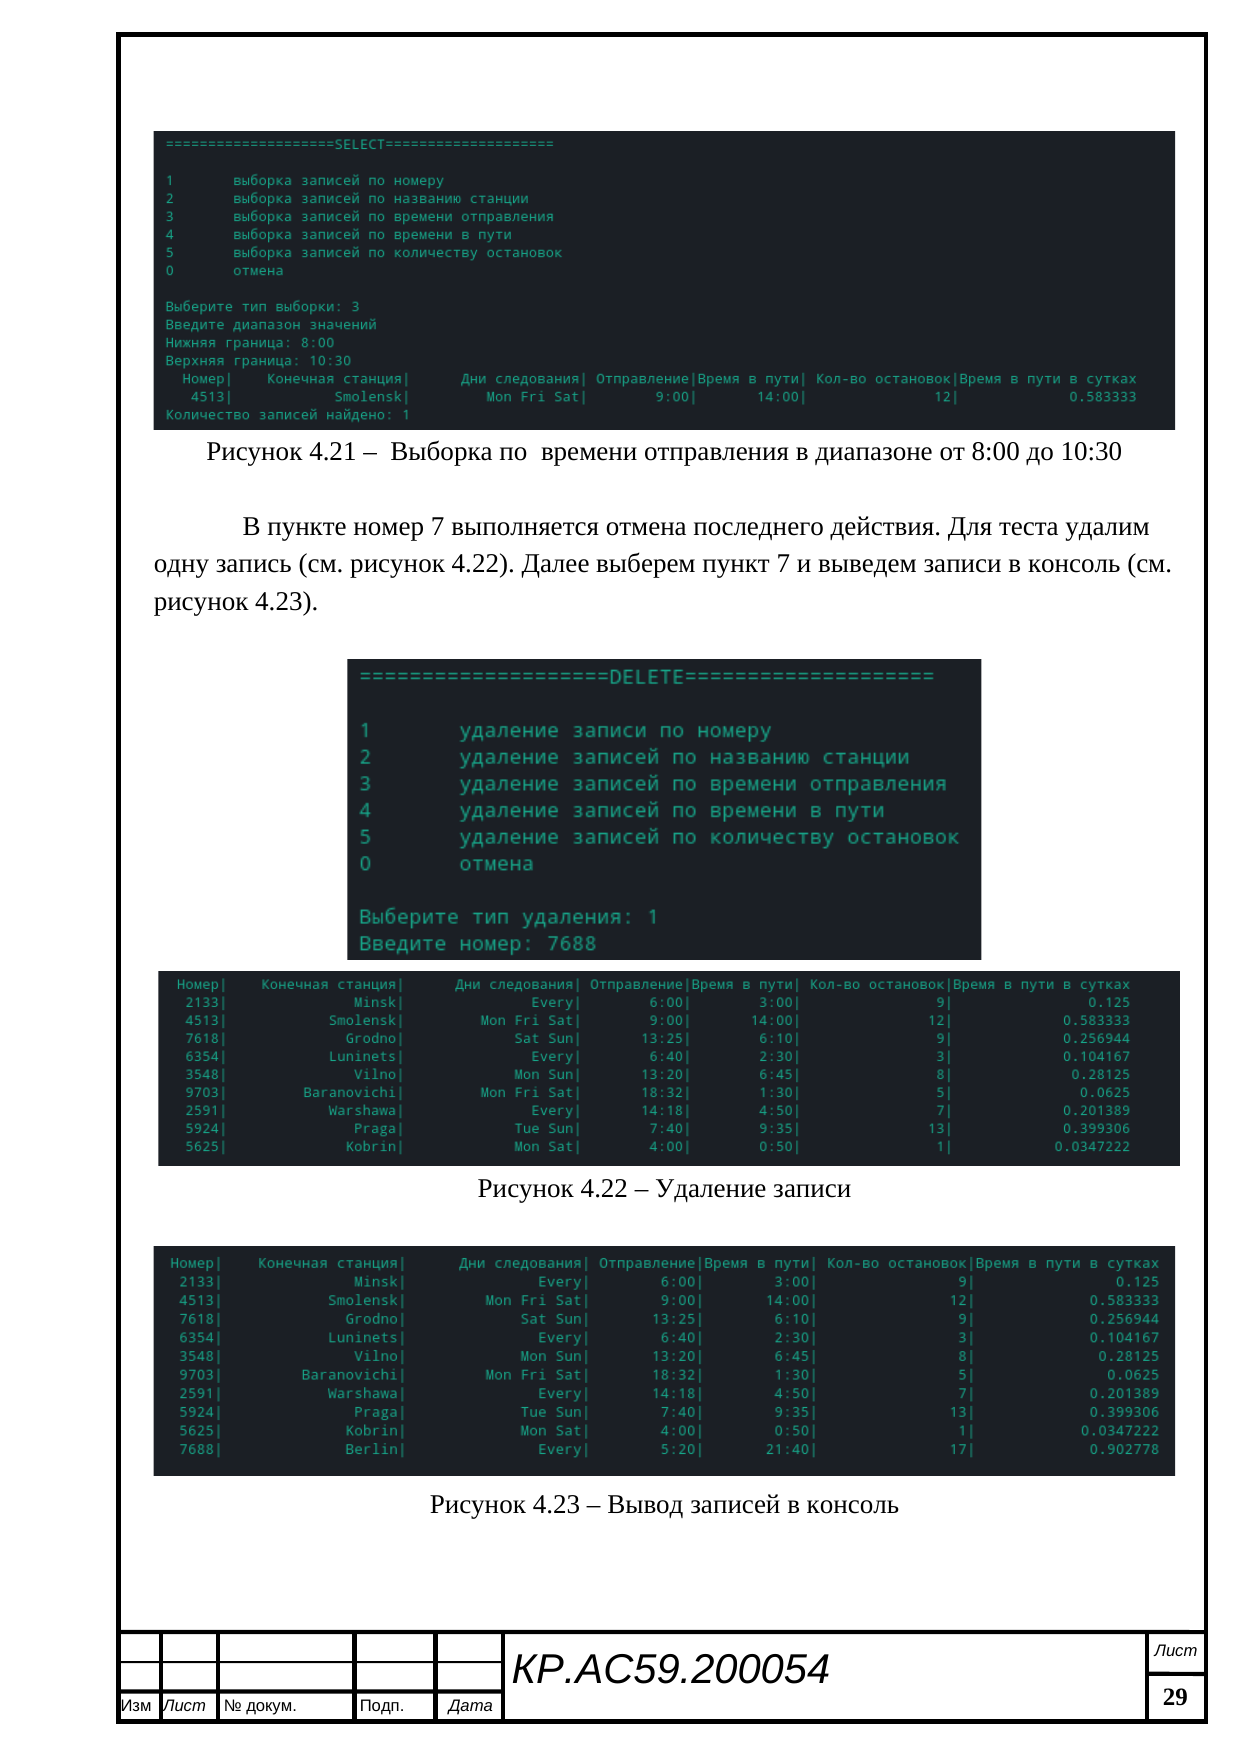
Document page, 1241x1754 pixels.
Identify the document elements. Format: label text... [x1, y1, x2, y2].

picture [153, 1246, 1176, 1476]
text В пункте номер 7 выполняется отмена последнего действия. Для теста удалим одну запись (см. рисунок 4.22). Далее выберем пункт 7 и выведем записи в консоль (см. рисунок 4.23). [153, 510, 1175, 616]
picture [347, 659, 982, 960]
text Рисунок 4.22 – Удаление записи [153, 659, 1175, 1203]
text Рисунок 4.23 – Вывод записей в консоль [153, 1476, 1175, 1519]
picture [153, 131, 1176, 430]
picture [158, 971, 1180, 1166]
text Рисунок 4.21 – Выборка по времени отправления в диапазоне от 8:00 до 10:30 [153, 430, 1175, 467]
